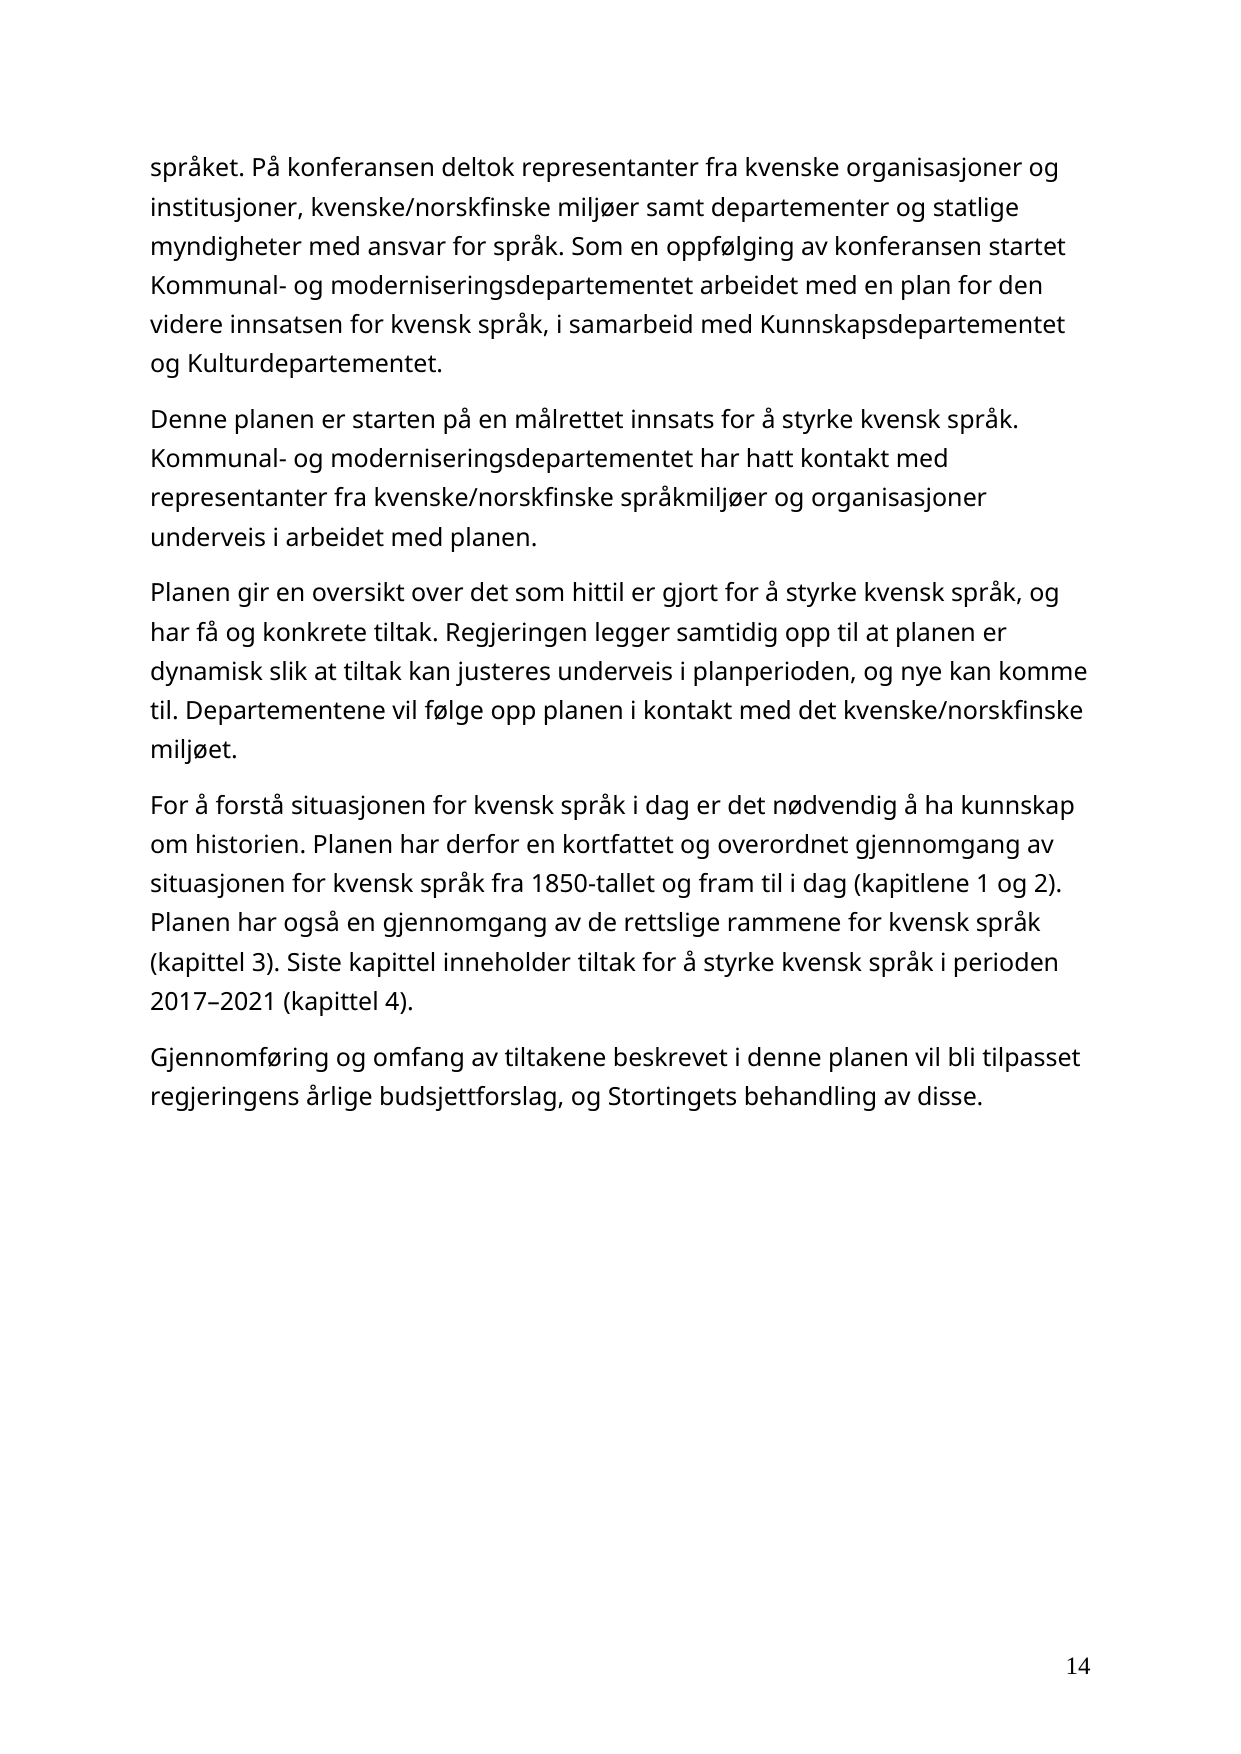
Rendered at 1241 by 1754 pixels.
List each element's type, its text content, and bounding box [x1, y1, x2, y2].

text Planen gir en oversikt over det som hittil er gjort for å styrke kvensk språk, og har få og konkrete tiltak. Regjeringen legger samtidig opp til at planen er dynamisk slik at tiltak kan justeres underveis i planperioden, og nye kan komme til. Departementene vil følge opp planen i kontakt med det kvenske/norskfinske miljøet. [150, 575, 1090, 766]
text For å forstå situasjonen for kvensk språk i dag er det nødvendig å ha kunnskap om historien. Planen har derfor en kortfattet og overordnet gjennomgang av situasjonen for kvensk språk fra 1850-tallet og fram til i dag (kapitlene 1 og 2). Planen har også en gjennomgang av de rettslige rammene for kvensk språk (kapittel 3). Siste kapittel inneholder tiltak for å styrke kvensk språk i perioden 2017–2021 (kapittel 4). [150, 787, 1090, 1017]
text Denne planen er starten på en målrettet innsats for å styrke kvensk språk. Kommunal- og moderniseringsdepartementet har hatt kontakt med representanter fra kvenske/norskfinske språkmiljøer og organisasjoner underveis i arbeidet med planen. [150, 402, 1090, 553]
text Gjennomføring og omfang av tiltakene beskrevet i denne planen vil bli tilpasset regjeringens årlige budsjettforslag, og Stortingets behandling av disse. [150, 1039, 1090, 1112]
text språket. På konferansen deltok representanter fra kvenske organisasjoner og institusjoner, kvenske/norskfinske miljøer samt departementer og statlige myndigheter med ansvar for språk. Som en oppfølging av konferansen startet Kommunal- og moderniseringsdepartementet arbeidet med en plan for den videre innsatsen for kvensk språk, i samarbeid med Kunnskapsdepartementet og Kulturdepartementet. [150, 150, 1090, 380]
